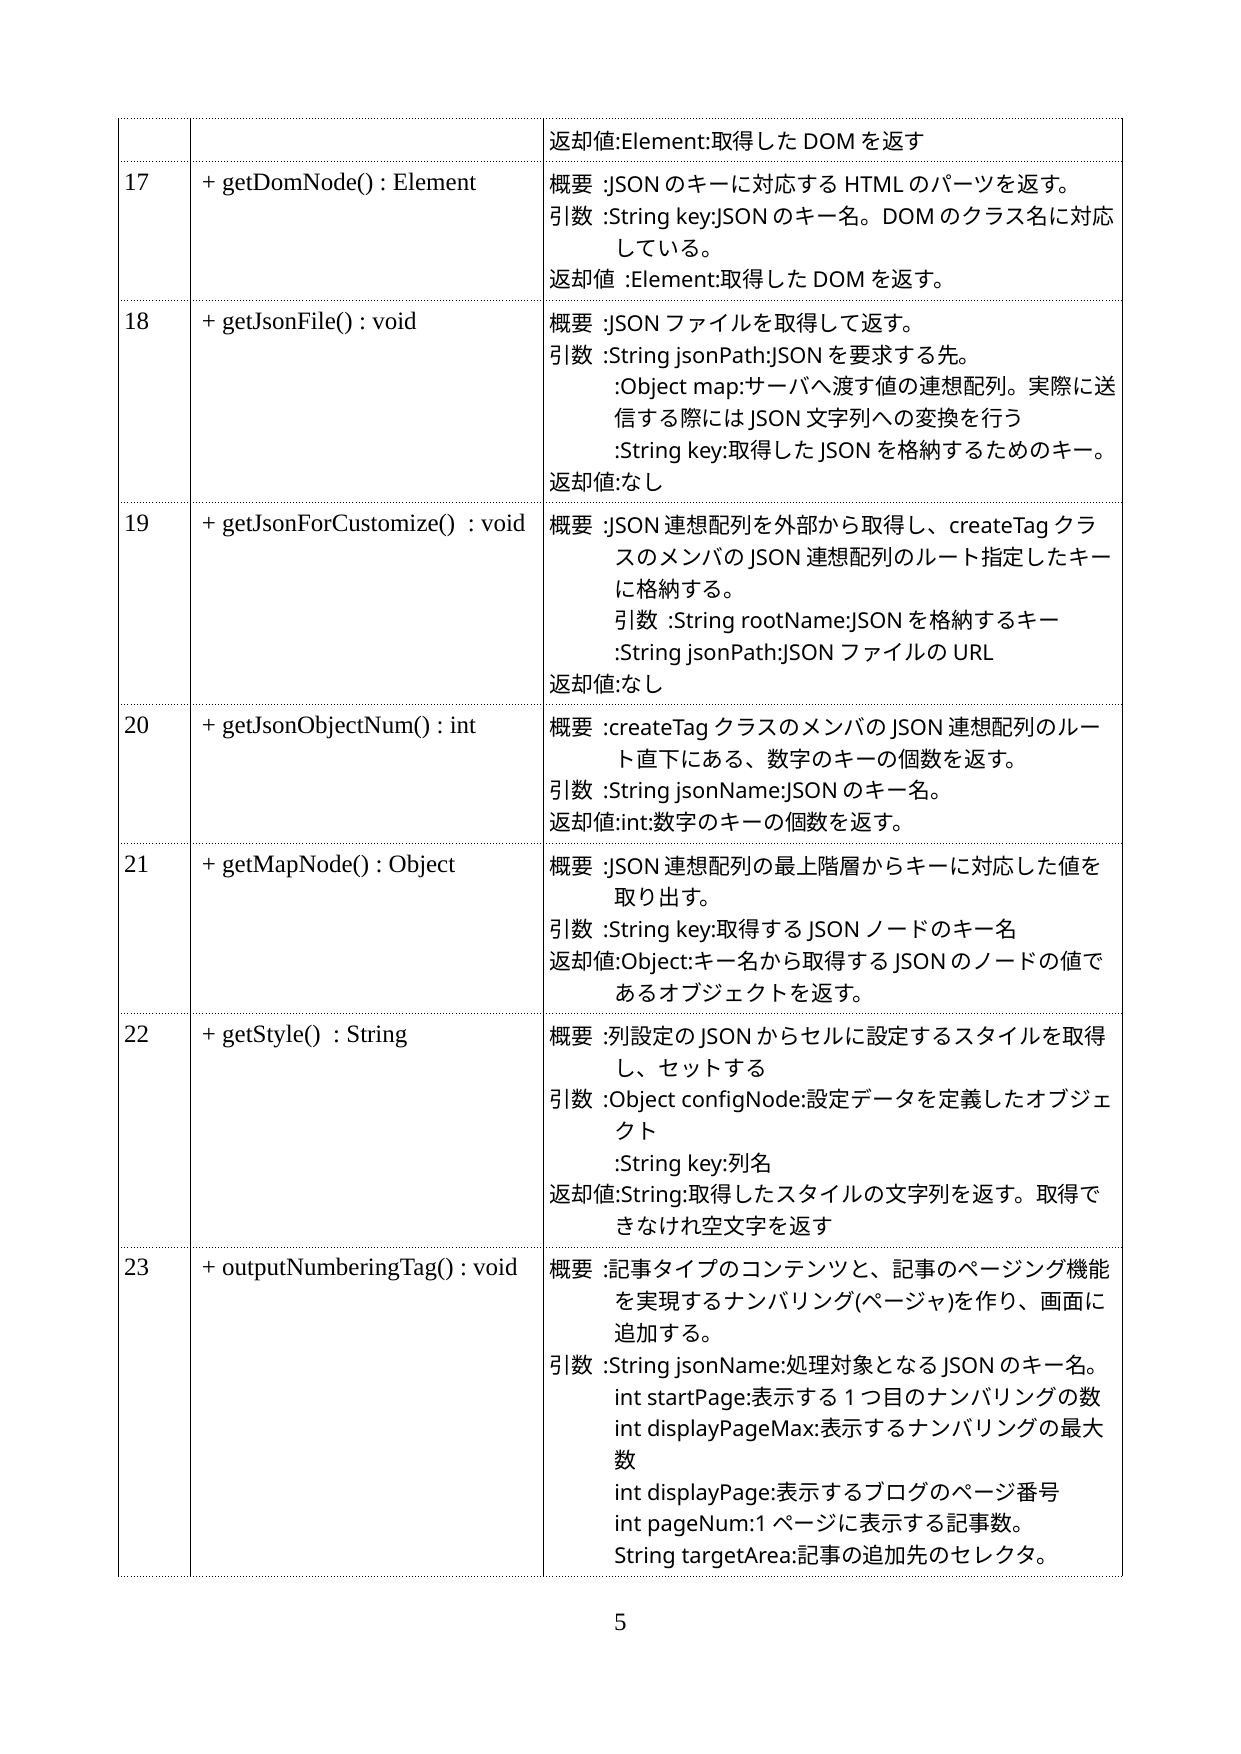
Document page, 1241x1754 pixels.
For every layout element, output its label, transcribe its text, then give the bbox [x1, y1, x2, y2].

table_cell 概要 :JSON連想配列の最上階層からキーに対応した値を取り出す。 引数 :String key:取得するJSONノードのキー名 返却値:Object:キー名から取得するJSONのノードの値であるオブジェクトを返す。 [544, 843, 1122, 1013]
table_cell + getDomNode() : Element [191, 161, 543, 300]
table_cell 概要 :JSONのキーに対応するHTMLのパーツを返す。 引数 :String key:JSONのキー名。DOMのクラス名に対応している。 返却値 :Element:取得したDOMを返す。 [544, 161, 1122, 300]
table_cell + getJsonForCustomize() : void [191, 502, 543, 704]
table_cell 概要 :記事タイプのコンテンツと、記事のページング機能を実現するナンバリング(ページャ)を作り、画面に追加する。 引数 :String jsonName:処理対象となるJSONのキー名。 int startPage:表示する1つ目のナンバリングの数 int displayPageMax:表示するナンバリングの最大数 int displayPage:表示するブログのページ番号 int pageNum:1ページに表示する記事数。 String targetArea:記事の追加先のセレクタ。 [544, 1247, 1122, 1576]
table_cell + getJsonObjectNum() : int [191, 704, 543, 843]
table_cell [119, 118, 190, 161]
table_cell + getStyle() : String [191, 1013, 543, 1247]
table_cell + getJsonFile() : void [191, 300, 543, 502]
table_cell 概要 :createTagクラスのメンバのJSON連想配列のルート直下にある、数字のキーの個数を返す。 引数 :String jsonName:JSONのキー名。 返却値:int:数字のキーの個数を返す。 [544, 704, 1122, 843]
table_cell ２２ [119, 1013, 190, 1247]
table_cell ２０ [119, 704, 190, 843]
table_cell + outputNumberingTag() : void [191, 1247, 543, 1576]
table_cell ２３ [119, 1247, 190, 1576]
table_cell １９ [119, 502, 190, 704]
table_cell １７ [119, 161, 190, 300]
table_cell 概要 :列設定のJSONからセルに設定するスタイルを取得し、セットする 引数 :Object configNode:設定データを定義したオブジェクト :String key:列名 返却値:String:取得したスタイルの文字列を返す。取得できなけれ空文字を返す [544, 1013, 1122, 1247]
table_cell 概要 :JSONファイルを取得して返す。 引数 :String jsonPath:JSONを要求する先。 :Object map:サーバへ渡す値の連想配列。実際に送信する際にはJSON文字列への変換を行う :String key:取得したJSONを格納するためのキー。 返却値:なし [544, 300, 1122, 502]
table_cell 返却値:Element:取得したDOMを返す [544, 118, 1122, 161]
table_cell [191, 118, 543, 161]
table_cell 概要 :JSON連想配列を外部から取得し、createTagクラスのメンバのJSON連想配列のルート指定したキーに格納する。 引数 :String rootName:JSONを格納するキー :String jsonPath:JSONファイルのURL 返却値:なし [544, 502, 1122, 704]
table_cell ２１ [119, 843, 190, 1013]
table_cell １８ [119, 300, 190, 502]
table_cell + getMapNode() : Object [191, 843, 543, 1013]
